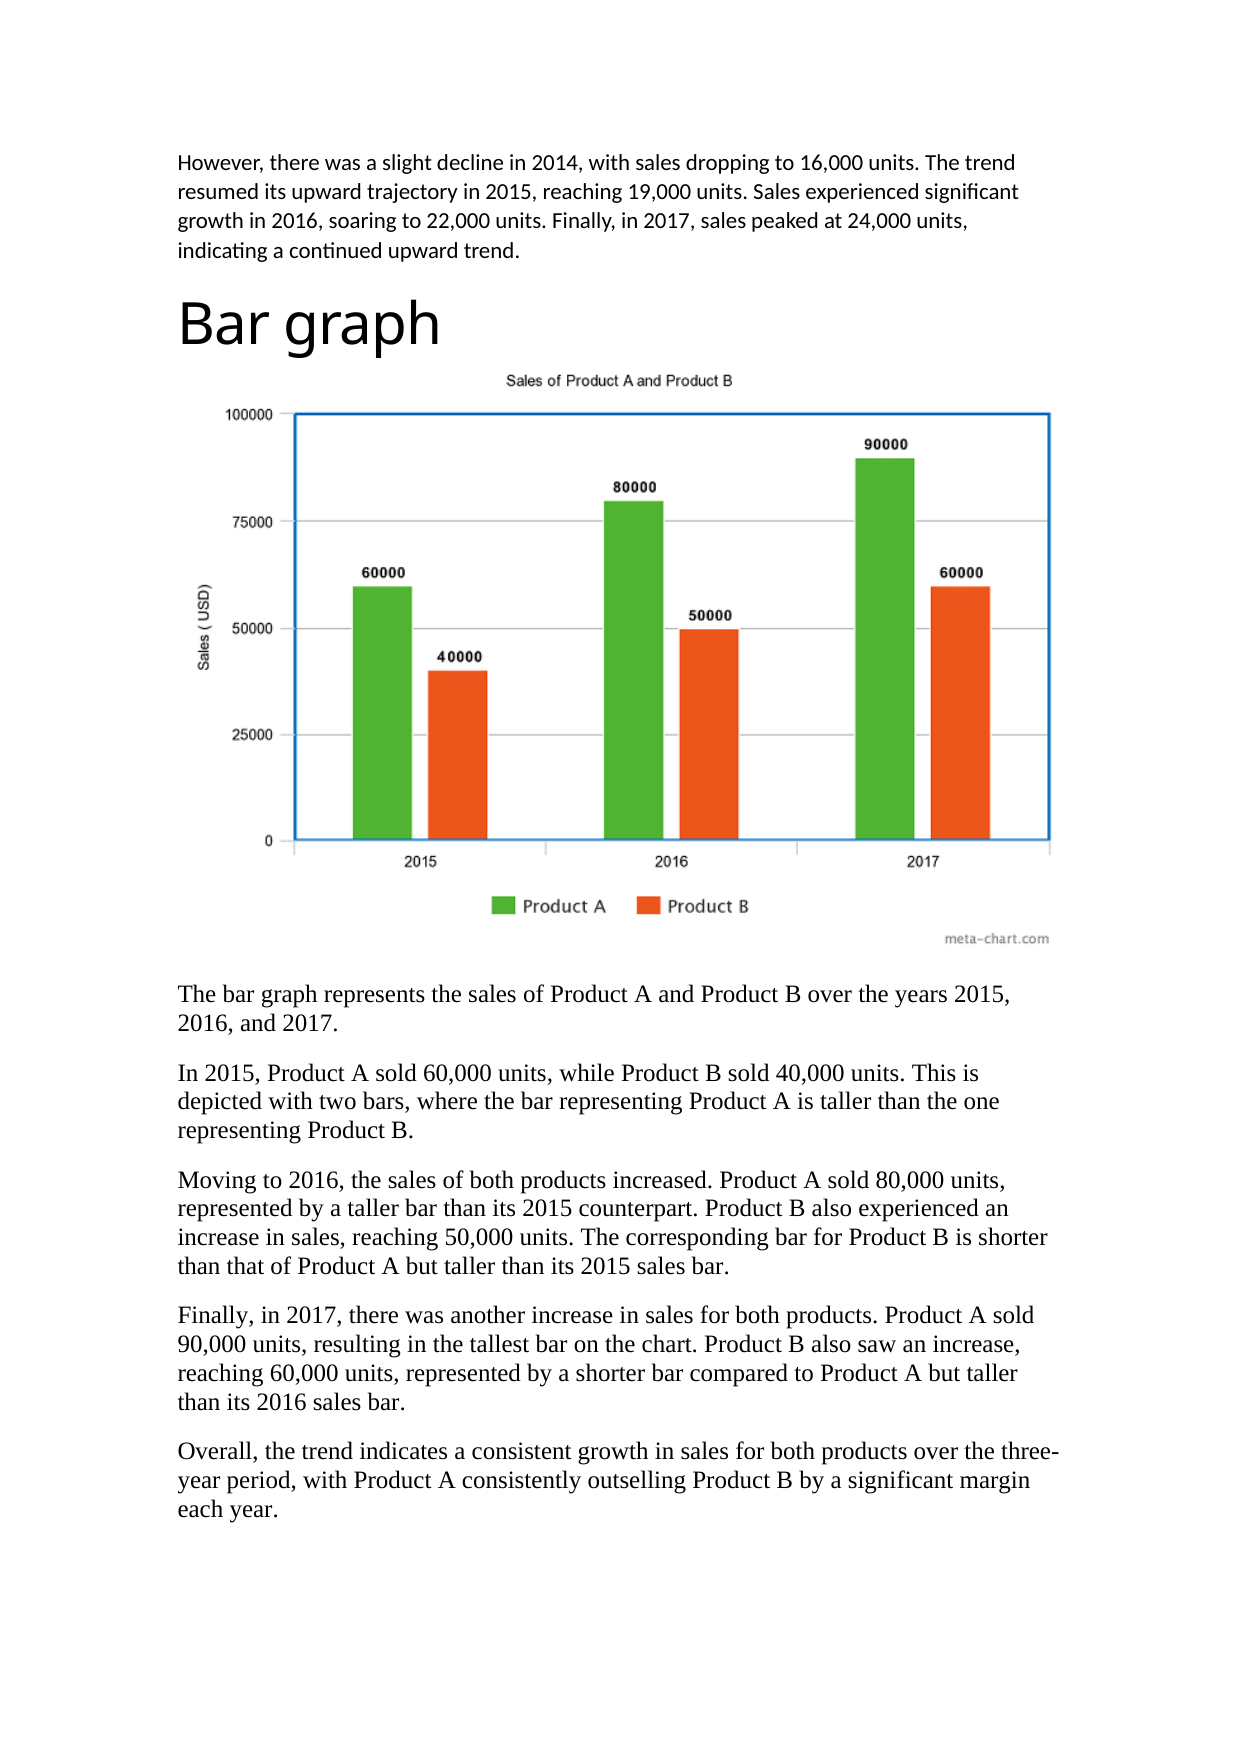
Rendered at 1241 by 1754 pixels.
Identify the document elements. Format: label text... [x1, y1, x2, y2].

text The bar graph represents the sales of Product A and Product B over the years 2015, 2016, and 2017. [177, 979, 1063, 1037]
text Finally, in 2017, there was another increase in sales for both products. Product A sold 90,000 units, resulting in the tallest bar on the chart. Product B also saw an increase, reaching 60,000 units, represented by a shorter bar compared to Product A but taller than its 2016 sales bar. [177, 1301, 1063, 1416]
text Moving to 2016, the sales of both products increased. Product A sold 80,000 units, represented by a taller bar than its 2015 counterpart. Product B also experienced an increase in sales, reaching 50,000 units. The corresponding bar for Product B is shorter than that of Product A but taller than its 2015 sales bar. [177, 1165, 1063, 1280]
text In 2015, Product A sold 60,000 units, while Product B sold 40,000 units. This is depicted with two bars, where the bar representing Product A is taller than the one representing Product B. [177, 1058, 1063, 1144]
text Bar graph [177, 282, 1063, 361]
text Overall, the trend indicates a consistent growth in sales for both products over the three-year period, with Product A consistently outselling Product B by a significant margin each year. [177, 1436, 1063, 1523]
text However, there was a slight decline in 2014, with sales dropping to 16,000 units. The trend resumed its upward trajectory in 2015, reaching 19,000 units. Sales experienced significant growth in 2016, soaring to 22,000 units. Finally, in 2017, sales peaked at 24,000 units, indicating a continued upward trend. [177, 148, 1063, 264]
